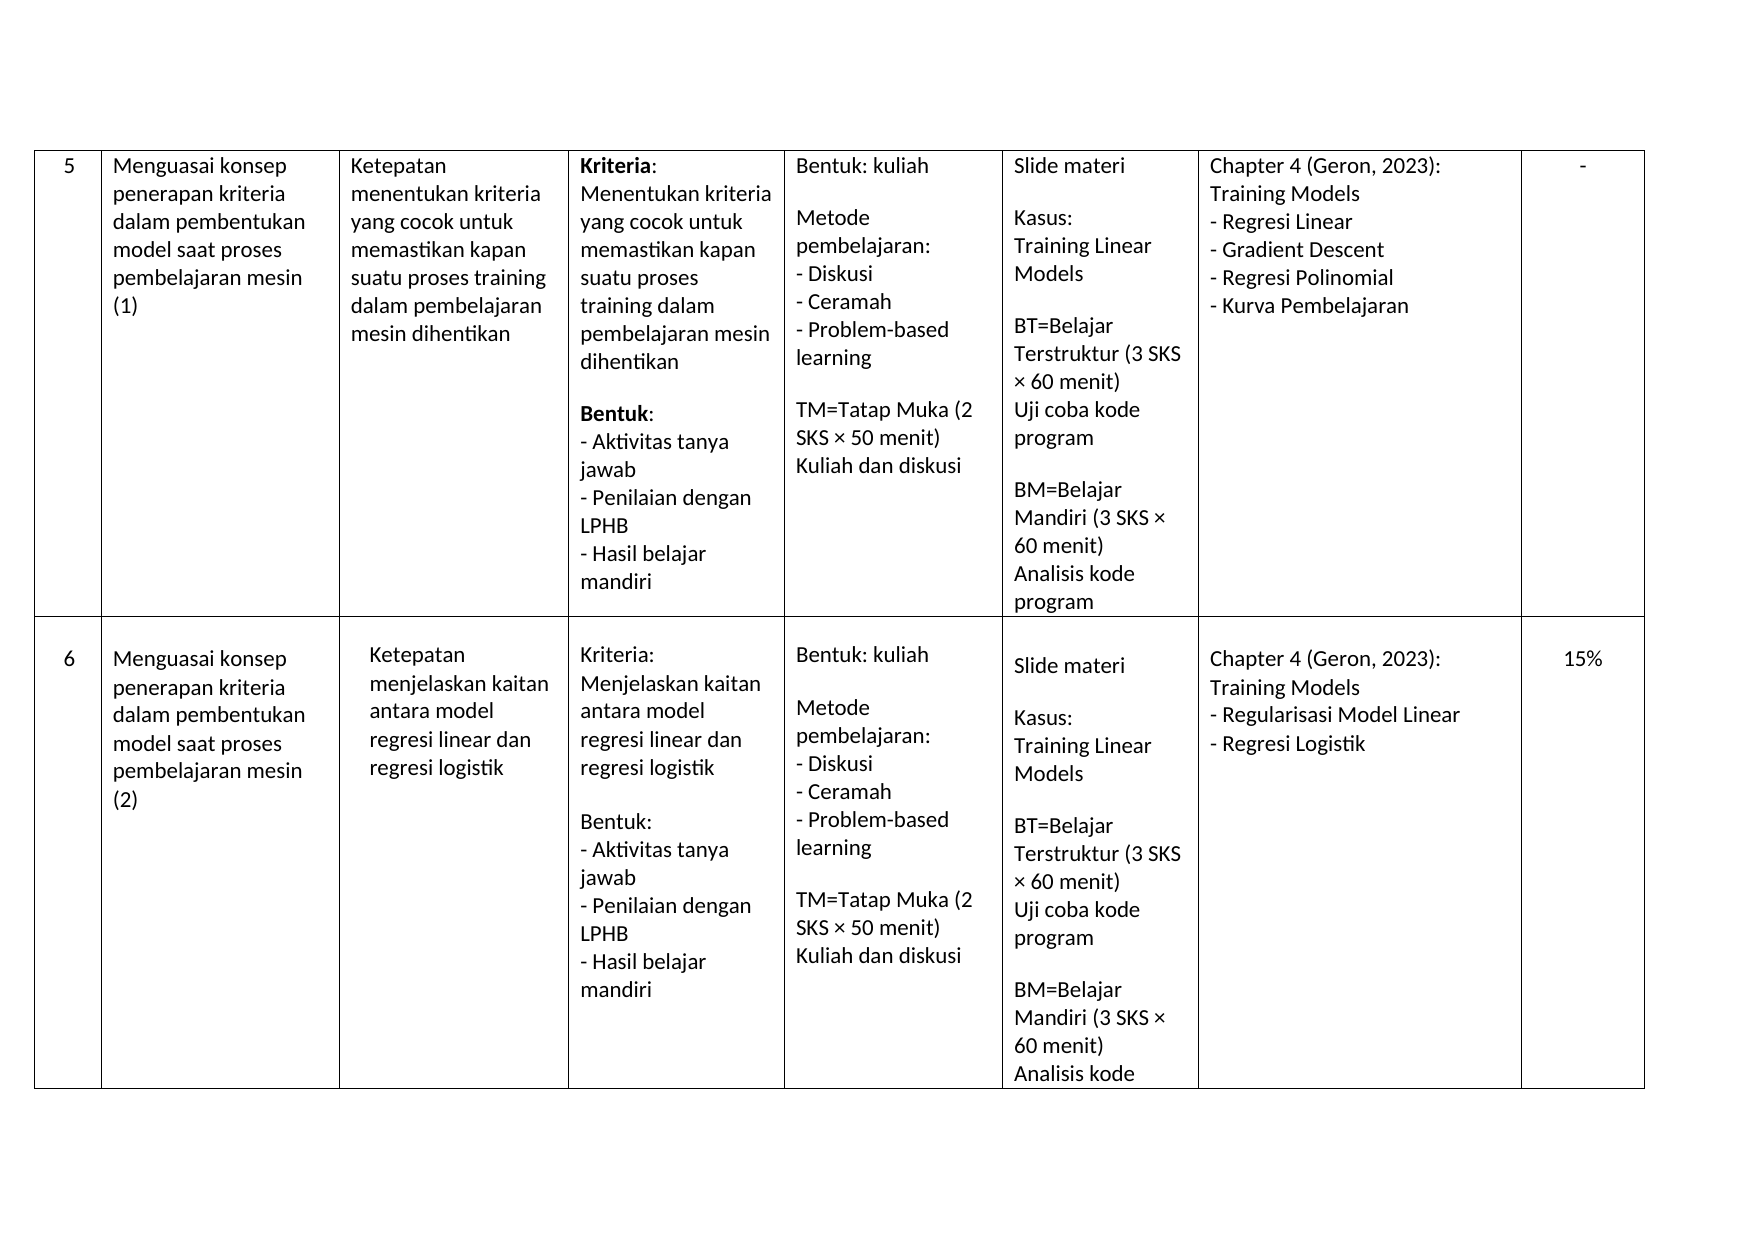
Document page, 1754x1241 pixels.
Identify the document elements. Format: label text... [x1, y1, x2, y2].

table_cell Slide materi Kasus: Training Linear Models BT=Belajar Terstruktur (3 SKS × 60 menit) Uji coba kode program BM=Belajar Mandiri (3 SKS × 60 menit) Analisis kode program [1003, 151, 1198, 616]
table_cell Ketepatan menjelaskan kaitan antara model regresi linear dan regresi logistik [340, 617, 568, 1087]
table_cell - [1522, 151, 1644, 616]
table_cell 6 [35, 617, 101, 1087]
table_cell 5 [35, 151, 101, 616]
table_cell 15% [1522, 617, 1644, 1087]
table_cell Bentuk: kuliah Metode pembelajaran: - Diskusi - Ceramah - Problem-based learning TM=Tatap Muka (2 SKS × 50 menit) Kuliah dan diskusi [785, 151, 1002, 616]
table_cell Chapter 4 (Geron, 2023): Training Models - Regularisasi Model Linear - Regresi Logistik [1199, 617, 1521, 1087]
table_cell Kriteria: Menentukan kriteria yang cocok untuk memastikan kapan suatu proses training dalam pembelajaran mesin dihentikan Bentuk: - Aktivitas tanya jawab - Penilaian dengan LPHB - Hasil belajar mandiri [569, 151, 784, 616]
table_cell Menguasai konsep penerapan kriteria dalam pembentukan model saat proses pembelajaran mesin (1) [102, 151, 339, 616]
table_cell Slide materi Kasus: Training Linear Models BT=Belajar Terstruktur (3 SKS × 60 menit) Uji coba kode program BM=Belajar Mandiri (3 SKS × 60 menit) Analisis kode [1003, 617, 1198, 1087]
table_cell Chapter 4 (Geron, 2023): Training Models - Regresi Linear - Gradient Descent - Regresi Polinomial - Kurva Pembelajaran [1199, 151, 1521, 616]
table_cell Kriteria: Menjelaskan kaitan antara model regresi linear dan regresi logistik Bentuk: - Aktivitas tanya jawab - Penilaian dengan LPHB - Hasil belajar mandiri [569, 617, 784, 1087]
table_cell Menguasai konsep penerapan kriteria dalam pembentukan model saat proses pembelajaran mesin (2) [102, 617, 339, 1087]
table_cell Bentuk: kuliah Metode pembelajaran: - Diskusi - Ceramah - Problem-based learning TM=Tatap Muka (2 SKS × 50 menit) Kuliah dan diskusi [785, 617, 1002, 1087]
table_cell Ketepatan menentukan kriteria yang cocok untuk memastikan kapan suatu proses training dalam pembelajaran mesin dihentikan [340, 151, 568, 616]
